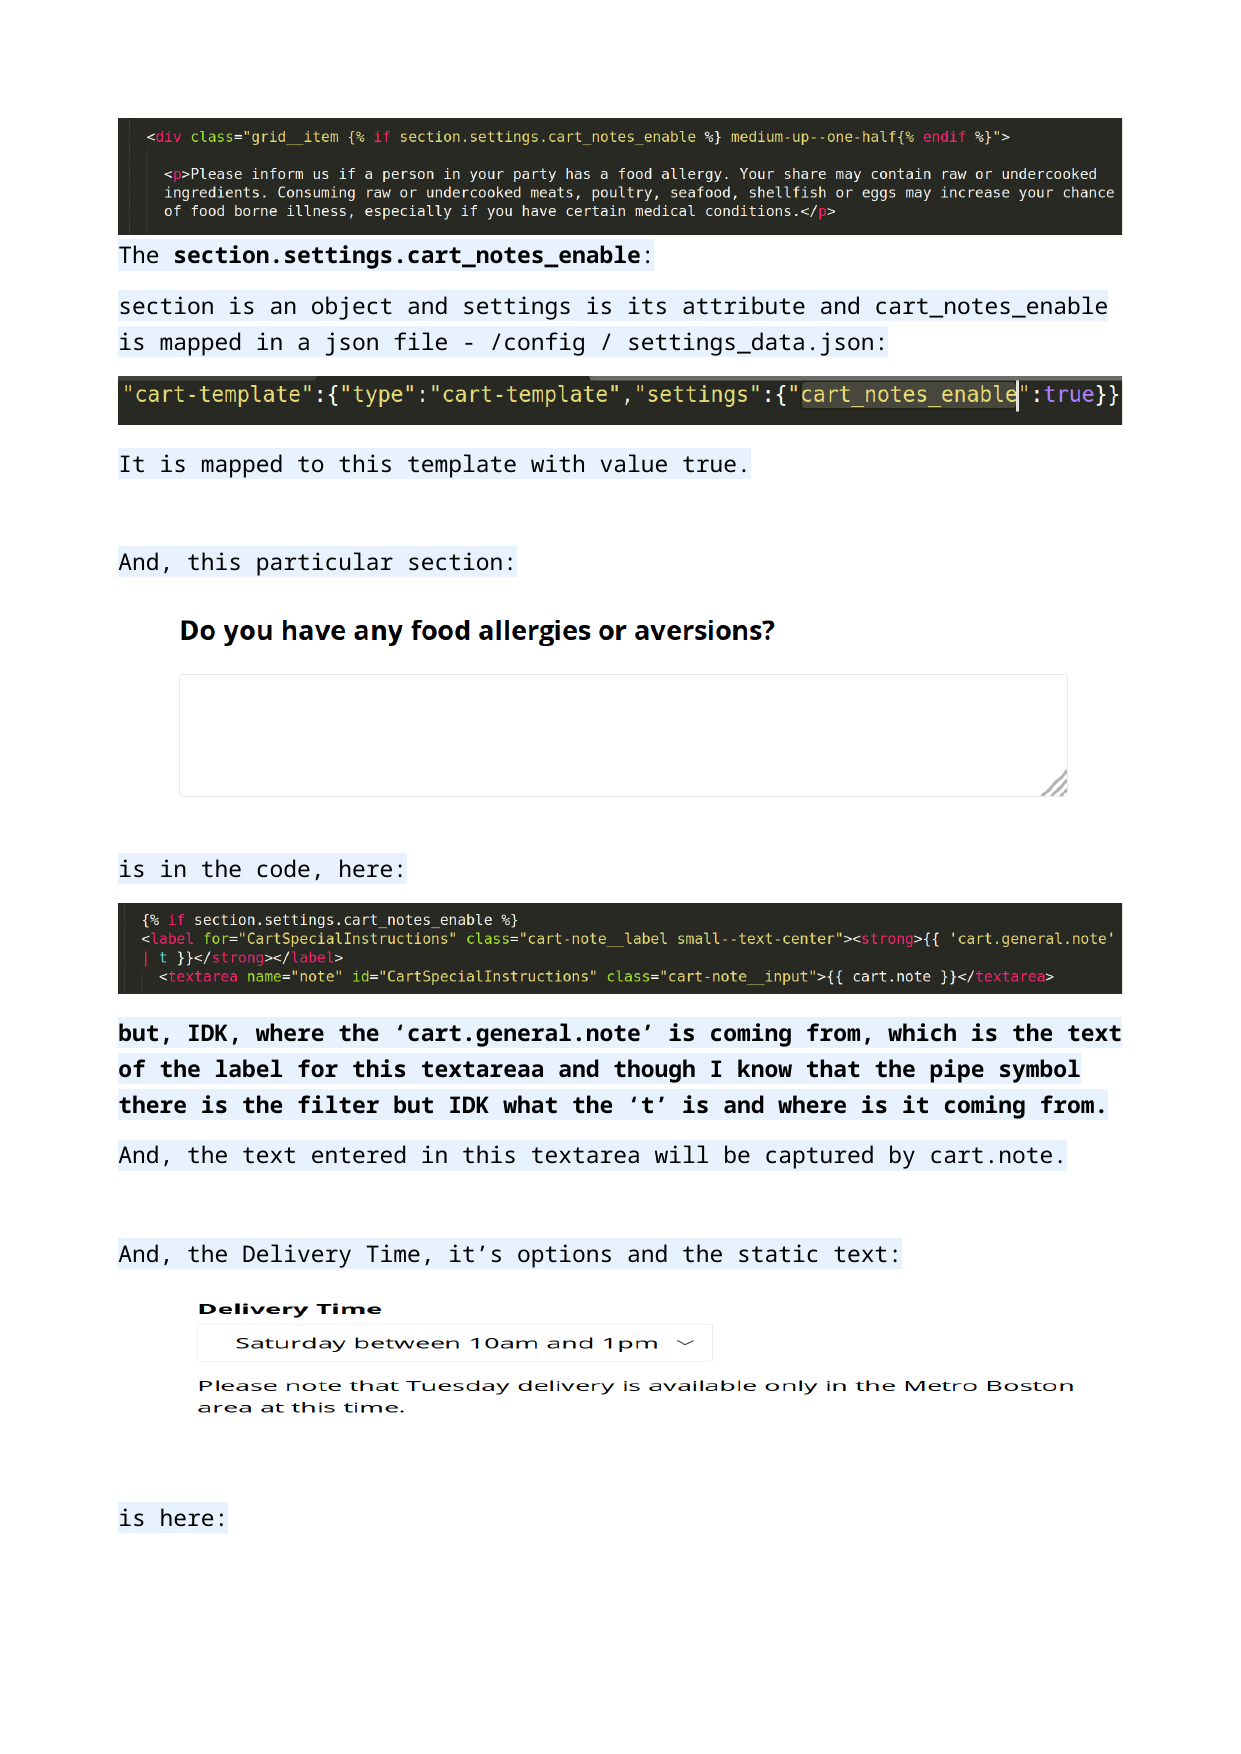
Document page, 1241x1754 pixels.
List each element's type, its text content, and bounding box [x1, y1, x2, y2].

picture [118, 118, 1123, 235]
text The section.settings.cart_notes_enable: [118, 235, 1122, 271]
text but, IDK, where the ‘cart.general.note’ is coming from, which is the text of the label for this textareaa and though I know that the pipe symbol there is the filter but IDK what the ‘t’ is and where is it coming from. [118, 994, 1122, 1120]
text And, the Delivery Time, it’s options and the static text: [118, 1238, 1122, 1269]
picture [118, 903, 1123, 994]
text is in the code, here: [118, 829, 1122, 884]
text is here: [118, 1502, 1122, 1533]
text And, this particular section: [118, 546, 1122, 577]
text section is an object and settings is its attribute and cart_notes_enable is mapped in a json file - /config / settings_data.json: [118, 290, 1122, 357]
picture [118, 596, 1123, 829]
picture [118, 376, 1123, 425]
picture [118, 1288, 1123, 1431]
text It is mapped to this template with value true. [118, 425, 1122, 479]
text And, the text entered in this textarea will be captured by cart.note. [118, 1139, 1122, 1171]
